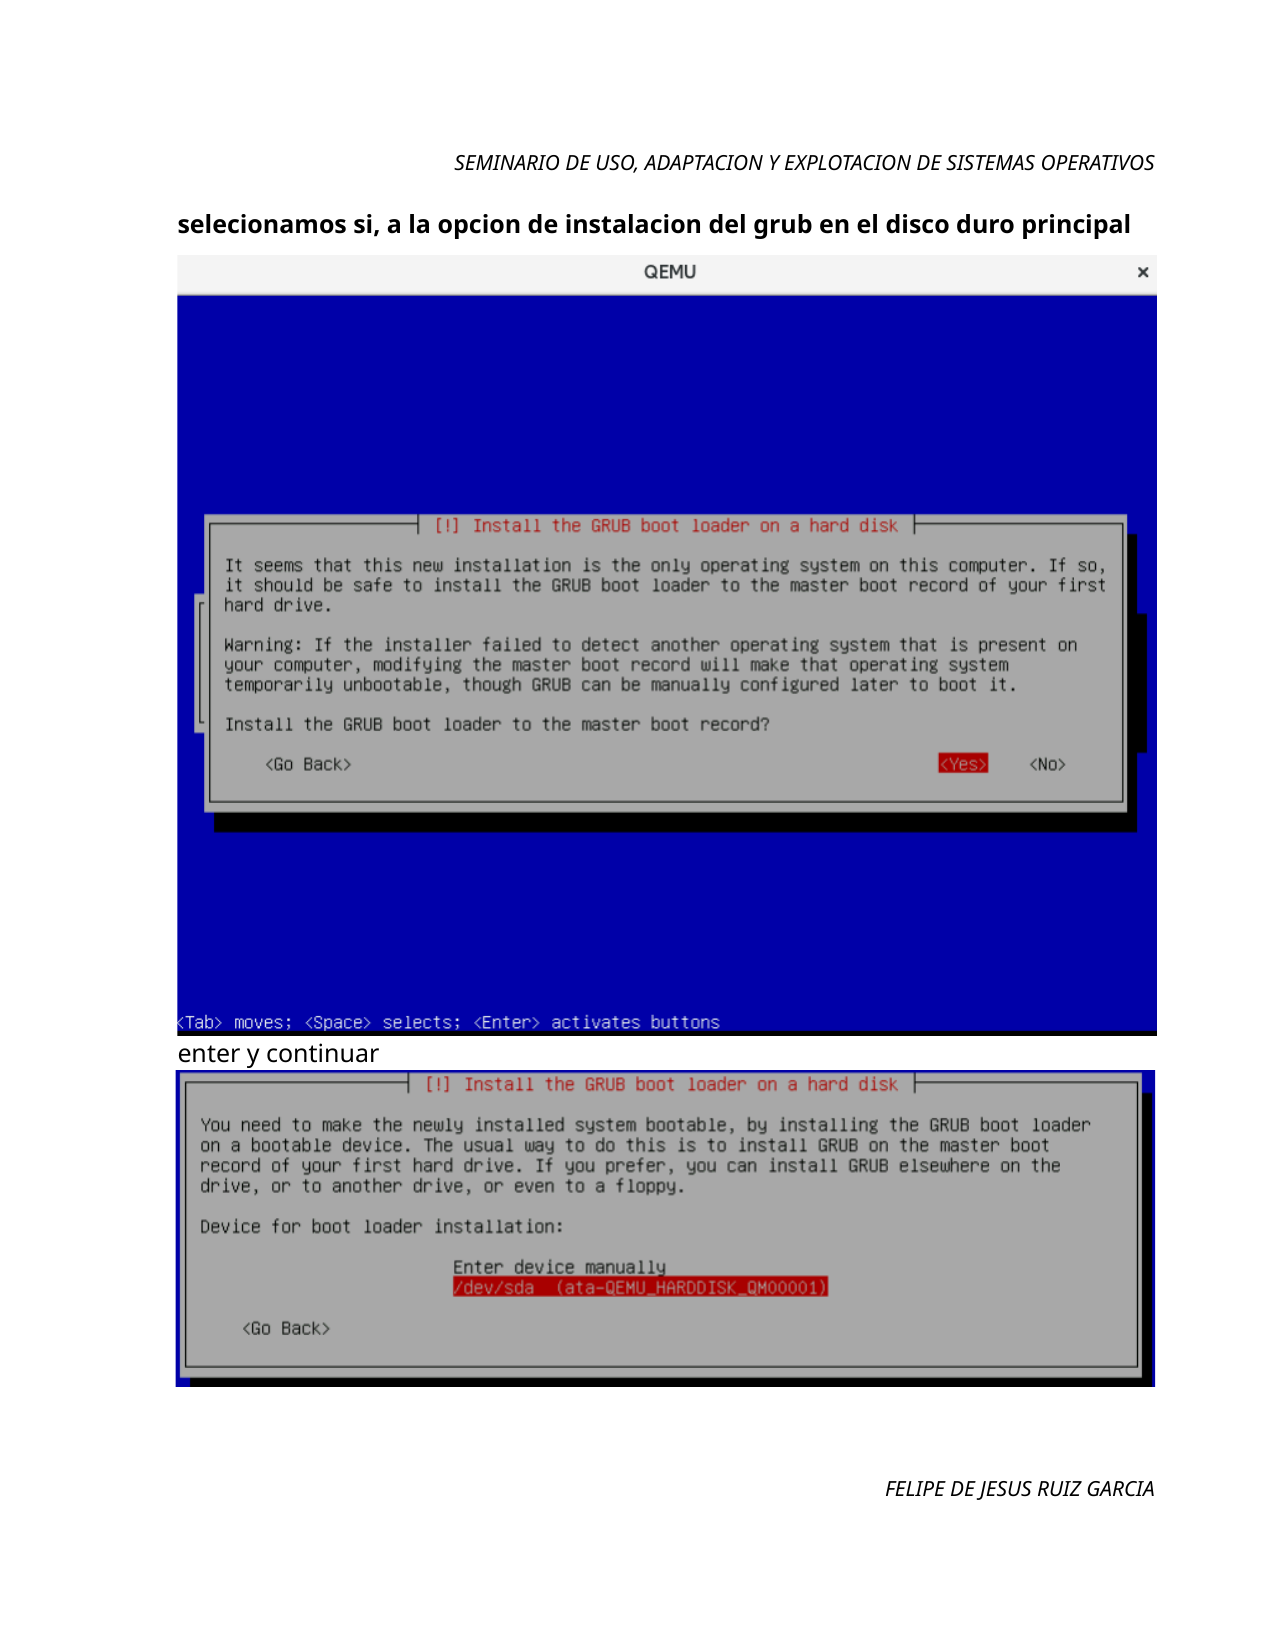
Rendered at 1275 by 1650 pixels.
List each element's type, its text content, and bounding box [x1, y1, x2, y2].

picture [177, 255, 1157, 1036]
text enter y continuar [177, 1036, 1157, 1069]
picture [175, 1070, 1156, 1387]
text selecionamos si, a la opcion de instalacion del grub en el disco duro principal [177, 207, 1157, 241]
